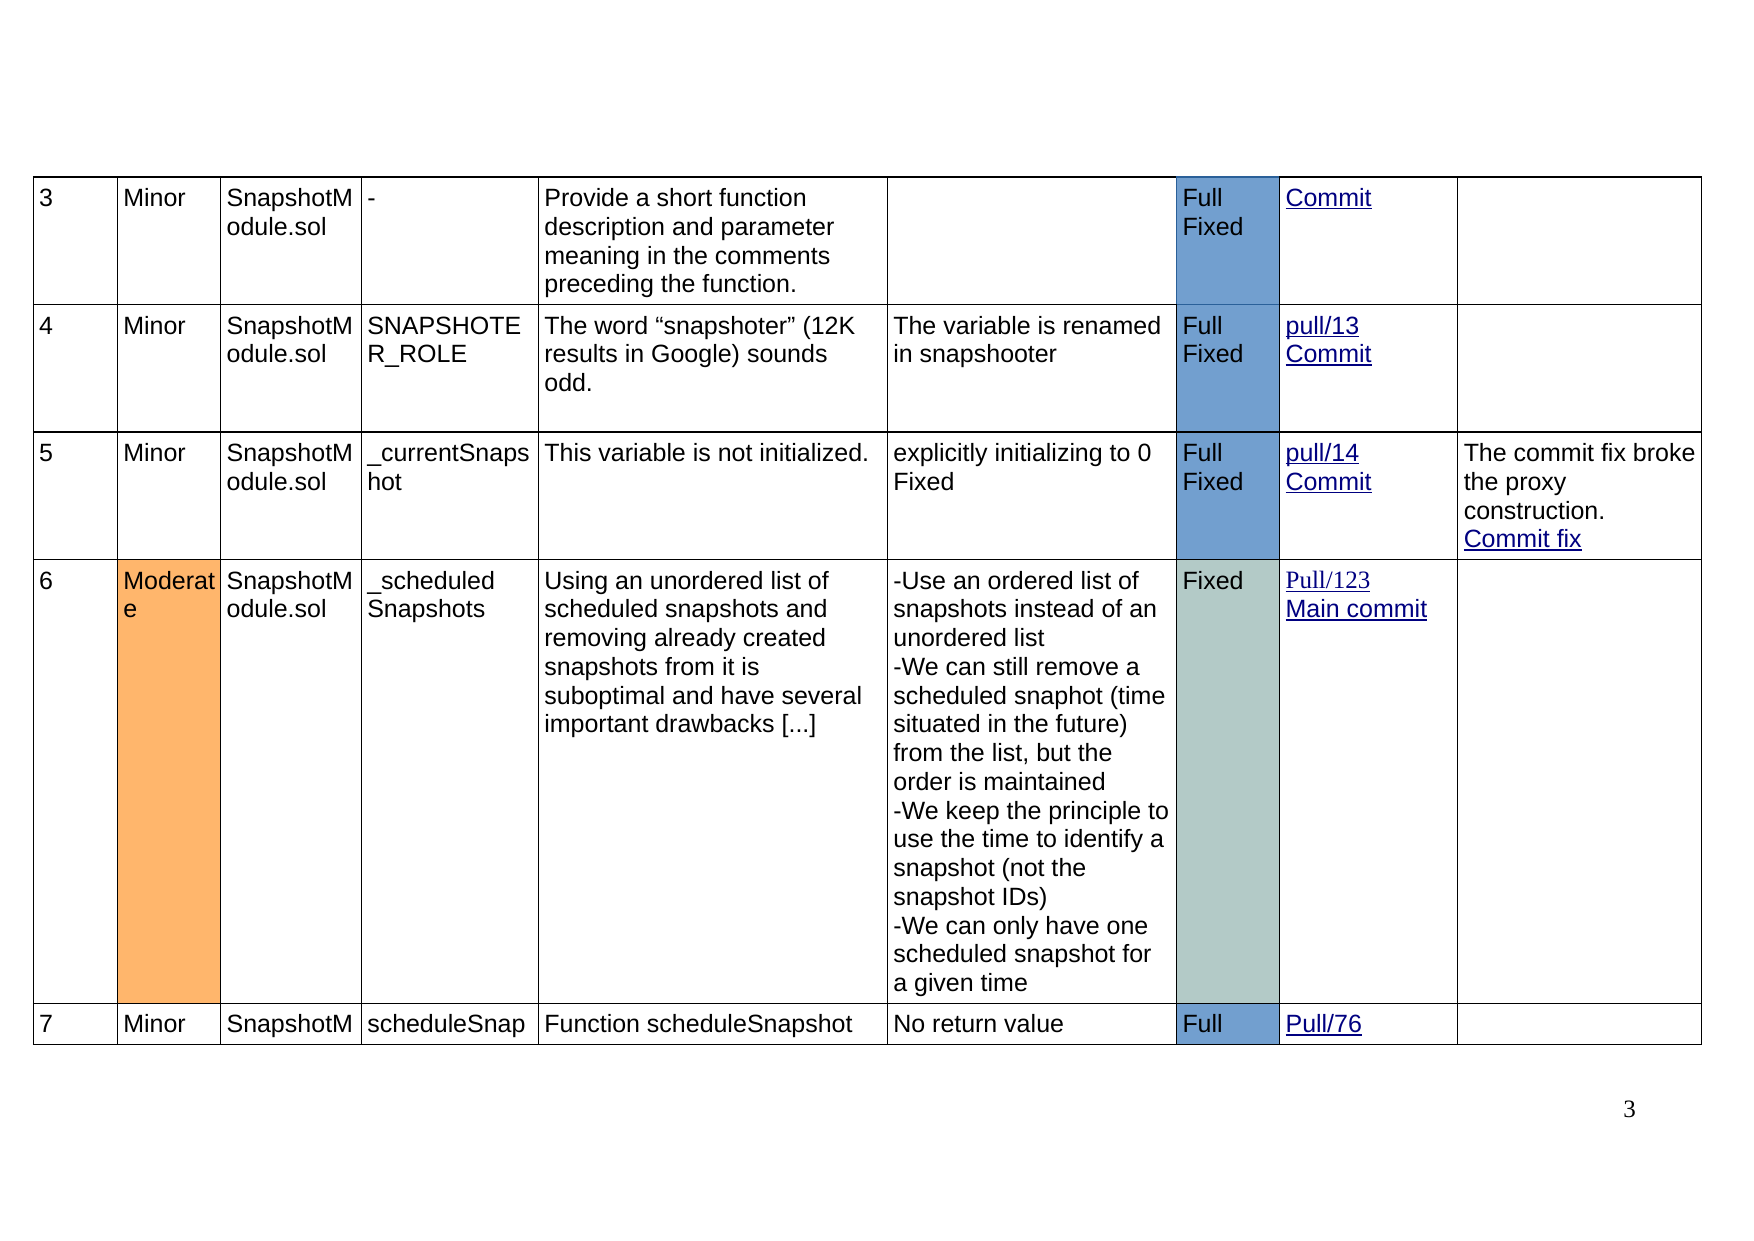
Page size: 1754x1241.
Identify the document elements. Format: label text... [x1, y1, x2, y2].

table_cell [1458, 1004, 1701, 1044]
table_cell Provide a short function description and parameter meaning in the comments preceding the function. [539, 178, 887, 304]
table_cell [1458, 178, 1701, 304]
table_cell pull/13 Commit [1280, 305, 1457, 431]
table_cell Moderate [118, 560, 220, 1003]
table_cell _scheduled Snapshots [362, 560, 538, 1003]
table_cell The word “snapshoter” (12K results in Google) sounds odd. [539, 305, 887, 431]
table_cell This variable is not initialized. [539, 433, 887, 559]
table_cell [888, 178, 1176, 304]
table_cell Minor [118, 178, 220, 304]
table_cell Minor [118, 305, 220, 431]
table_cell Pull/123 Main commit [1280, 560, 1457, 1003]
table_cell Minor [118, 433, 220, 559]
table_cell _currentSnapshot [362, 433, 538, 559]
table_cell No return value [888, 1004, 1176, 1044]
table_cell pull/14 Commit [1280, 433, 1457, 559]
table_cell SnapshotModule.sol [221, 305, 361, 431]
table_cell Full Fixed [1177, 305, 1279, 431]
table_cell Function scheduleSnapshot [539, 1004, 887, 1044]
table_cell Pull/76 [1280, 1004, 1457, 1044]
table_cell Full Fixed [1177, 178, 1279, 304]
table_cell SnapshotModule.sol [221, 178, 361, 304]
table_cell -Use an ordered list of snapshots instead of an unordered list -We can still remove a scheduled snaphot (time situated in the future) from the list, but the order is maintained -We keep the principle to use the time to identify a snapshot (not the snapshot IDs) -We can only have one scheduled snapshot for a given time [888, 560, 1176, 1003]
table_cell Minor [118, 1004, 220, 1044]
table_cell SnapshotModule.sol [221, 433, 361, 559]
table_cell 6 [34, 560, 117, 1003]
table_cell Commit [1280, 178, 1457, 304]
table_cell Full Fixed [1177, 433, 1279, 559]
table_cell 4 [34, 305, 117, 431]
table_cell Full [1177, 1004, 1279, 1044]
table_cell Using an unordered list of scheduled snapshots and removing already created snapshots from it is suboptimal and have several important drawbacks [...] [539, 560, 887, 1003]
table_cell 5 [34, 433, 117, 559]
table_cell scheduleSnap [362, 1004, 538, 1044]
table_cell SnapshotModule.sol [221, 560, 361, 1003]
table_cell Fixed [1177, 560, 1279, 1003]
table_cell The variable is renamed in snapshooter [888, 305, 1176, 431]
table_cell - [362, 178, 538, 304]
table_cell 7 [34, 1004, 117, 1044]
table_cell [1458, 560, 1701, 1003]
table_cell SnapshotM [221, 1004, 361, 1044]
table_cell 3 [34, 178, 117, 304]
table_cell explicitly initializing to 0 Fixed [888, 433, 1176, 559]
table_cell SNAPSHOTER_ROLE [362, 305, 538, 431]
table_cell The commit fix broke the proxy construction. Commit fix [1458, 433, 1701, 559]
table_cell [1458, 305, 1701, 431]
